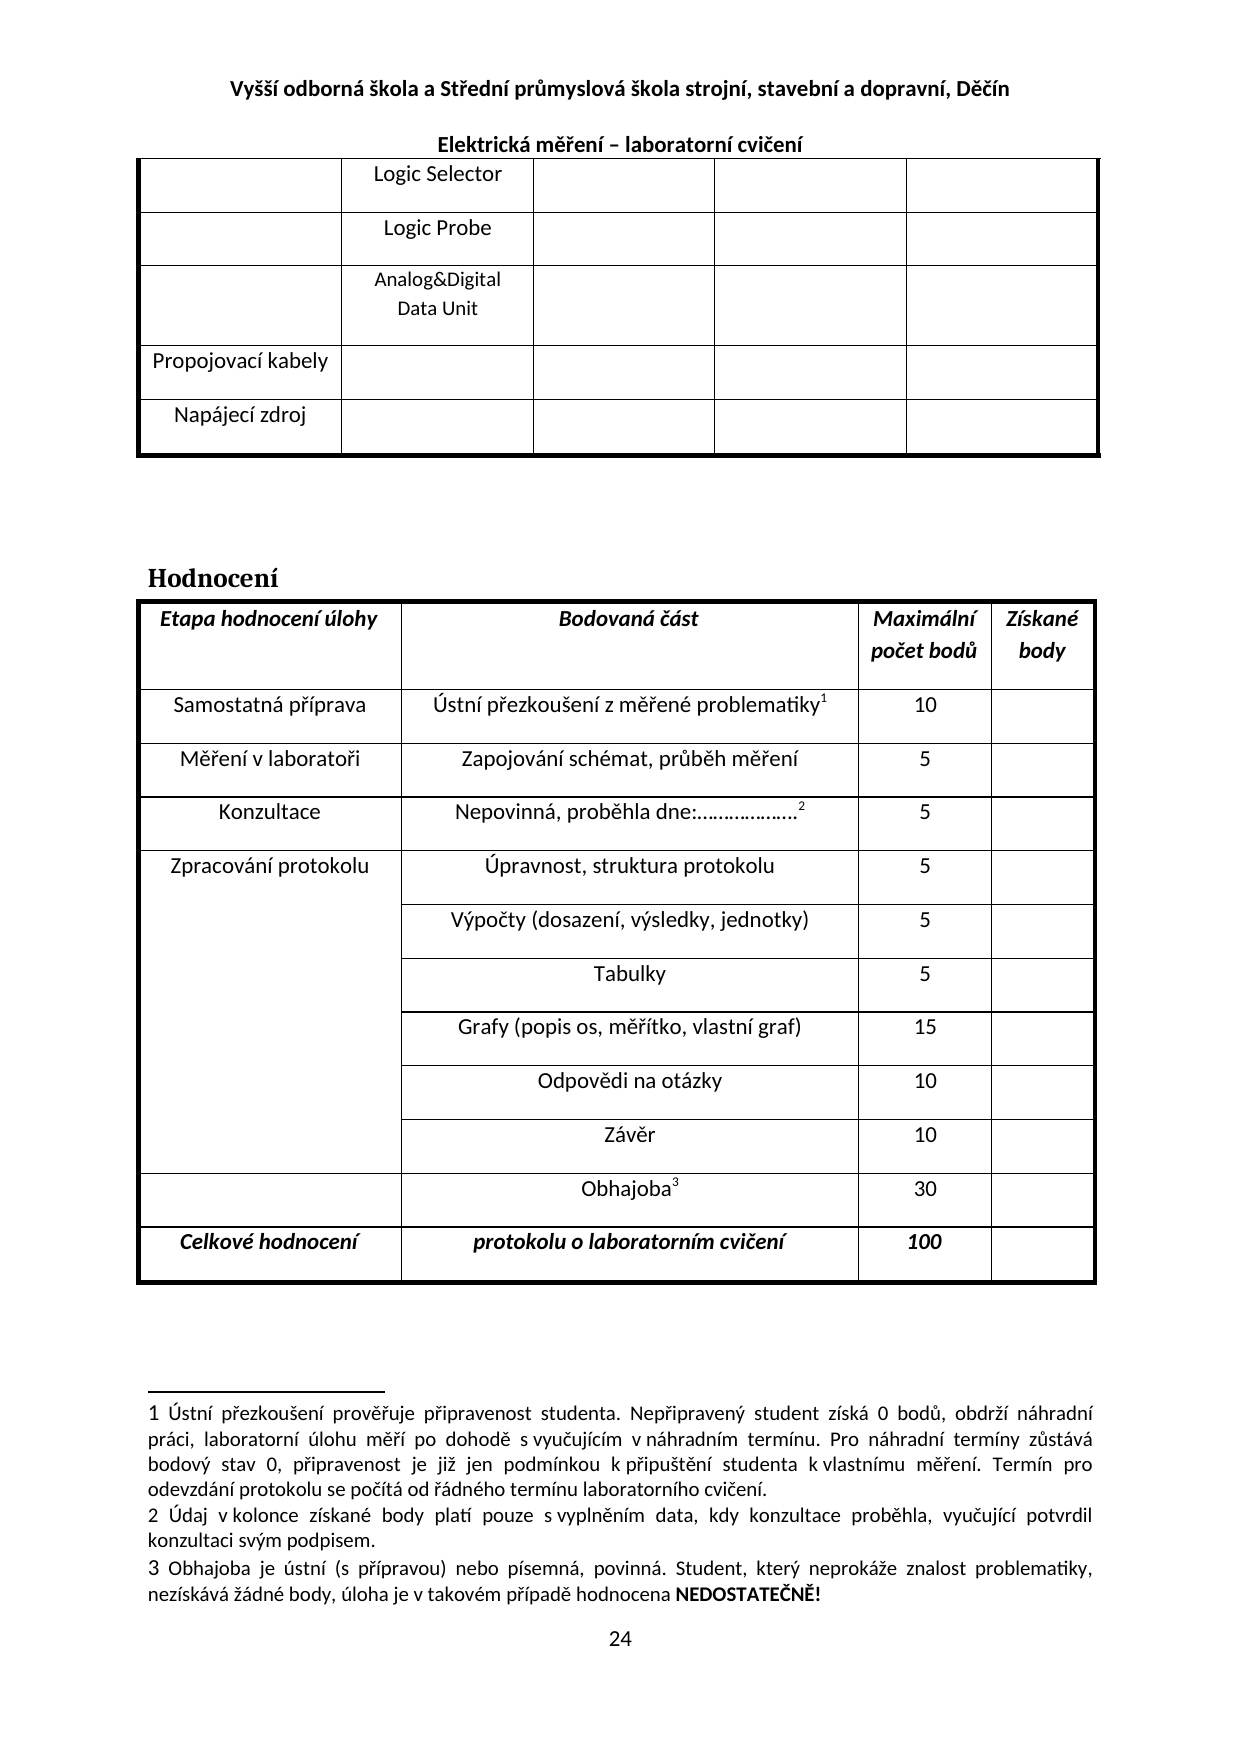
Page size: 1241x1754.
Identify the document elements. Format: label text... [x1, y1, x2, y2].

table_cell [342, 400, 533, 453]
table_cell Celkové hodnocení [141, 1228, 401, 1280]
table_cell Ústní přezkoušení z měřené problematiky [402, 690, 858, 743]
table_header Etapa hodnocení úlohy [141, 604, 401, 689]
table_cell [992, 959, 1093, 1011]
table_cell [907, 346, 1096, 399]
table_cell Tabulky [402, 959, 858, 1011]
table_cell [534, 213, 714, 265]
table_cell [534, 266, 714, 345]
table_cell 100 [859, 1228, 991, 1280]
table_header Bodovaná část [402, 604, 858, 689]
table_cell [141, 266, 341, 345]
table_cell [992, 851, 1093, 904]
table_cell Úpravnost, struktura protokolu [402, 851, 858, 904]
table_header Maximální počet bodů [859, 604, 991, 689]
table_cell Zpracování protokolu [141, 851, 401, 1173]
table_cell [992, 1066, 1093, 1119]
table_cell Zapojování schémat, průběh měření [402, 744, 858, 796]
table_cell [141, 159, 341, 212]
table_cell 5 [859, 798, 991, 850]
table_cell [992, 690, 1093, 743]
table_cell [992, 744, 1093, 796]
table_cell [342, 346, 533, 399]
table_cell 15 [859, 1013, 991, 1065]
table_cell [715, 346, 906, 399]
table_cell Měření v laboratoři [141, 744, 401, 796]
table_cell [907, 159, 1096, 212]
table_cell 5 [859, 905, 991, 958]
table_cell Konzultace [141, 798, 401, 850]
table_cell 5 [859, 959, 991, 1011]
table_cell [141, 1174, 401, 1226]
table_cell [534, 346, 714, 399]
table_cell [534, 159, 714, 212]
table_cell Nepovinná, proběhla dne:………………. [402, 798, 858, 850]
table_cell Logic Probe [342, 213, 533, 265]
table_cell [992, 1174, 1093, 1226]
table_cell [992, 1013, 1093, 1065]
table_cell Výpočty (dosazení, výsledky, jednotky) [402, 905, 858, 958]
table_cell Odpovědi na otázky [402, 1066, 858, 1119]
table_cell Závěr [402, 1120, 858, 1173]
table_cell Analog&Digital Data Unit [342, 266, 533, 345]
table_cell [141, 213, 341, 265]
table_cell [992, 1228, 1093, 1280]
table_cell Napájecí zdroj [141, 400, 341, 453]
table_cell 5 [859, 851, 991, 904]
table_cell 10 [859, 690, 991, 743]
table_cell [992, 1120, 1093, 1173]
table_cell 30 [859, 1174, 991, 1226]
table_cell 10 [859, 1120, 991, 1173]
table_cell Grafy (popis os, měřítko, vlastní graf) [402, 1013, 858, 1065]
table_cell 10 [859, 1066, 991, 1119]
table_cell 5 [859, 744, 991, 796]
subtitle Hodnocení [148, 563, 1093, 595]
table_header Získané body [992, 604, 1093, 689]
table_cell [907, 266, 1096, 345]
table_cell Logic Selector [342, 159, 533, 212]
table_cell Propojovací kabely [141, 346, 341, 399]
table_cell [907, 213, 1096, 265]
table_cell [715, 266, 906, 345]
table_cell [715, 213, 906, 265]
table_cell [715, 400, 906, 453]
table_cell Samostatná příprava [141, 690, 401, 743]
table_cell Obhajoba [402, 1174, 858, 1226]
table_cell [715, 159, 906, 212]
table_cell protokolu o laboratorním cvičení [402, 1228, 858, 1280]
table_cell [992, 905, 1093, 958]
table_cell [907, 400, 1096, 453]
table_cell [992, 798, 1093, 850]
table_cell [534, 400, 714, 453]
